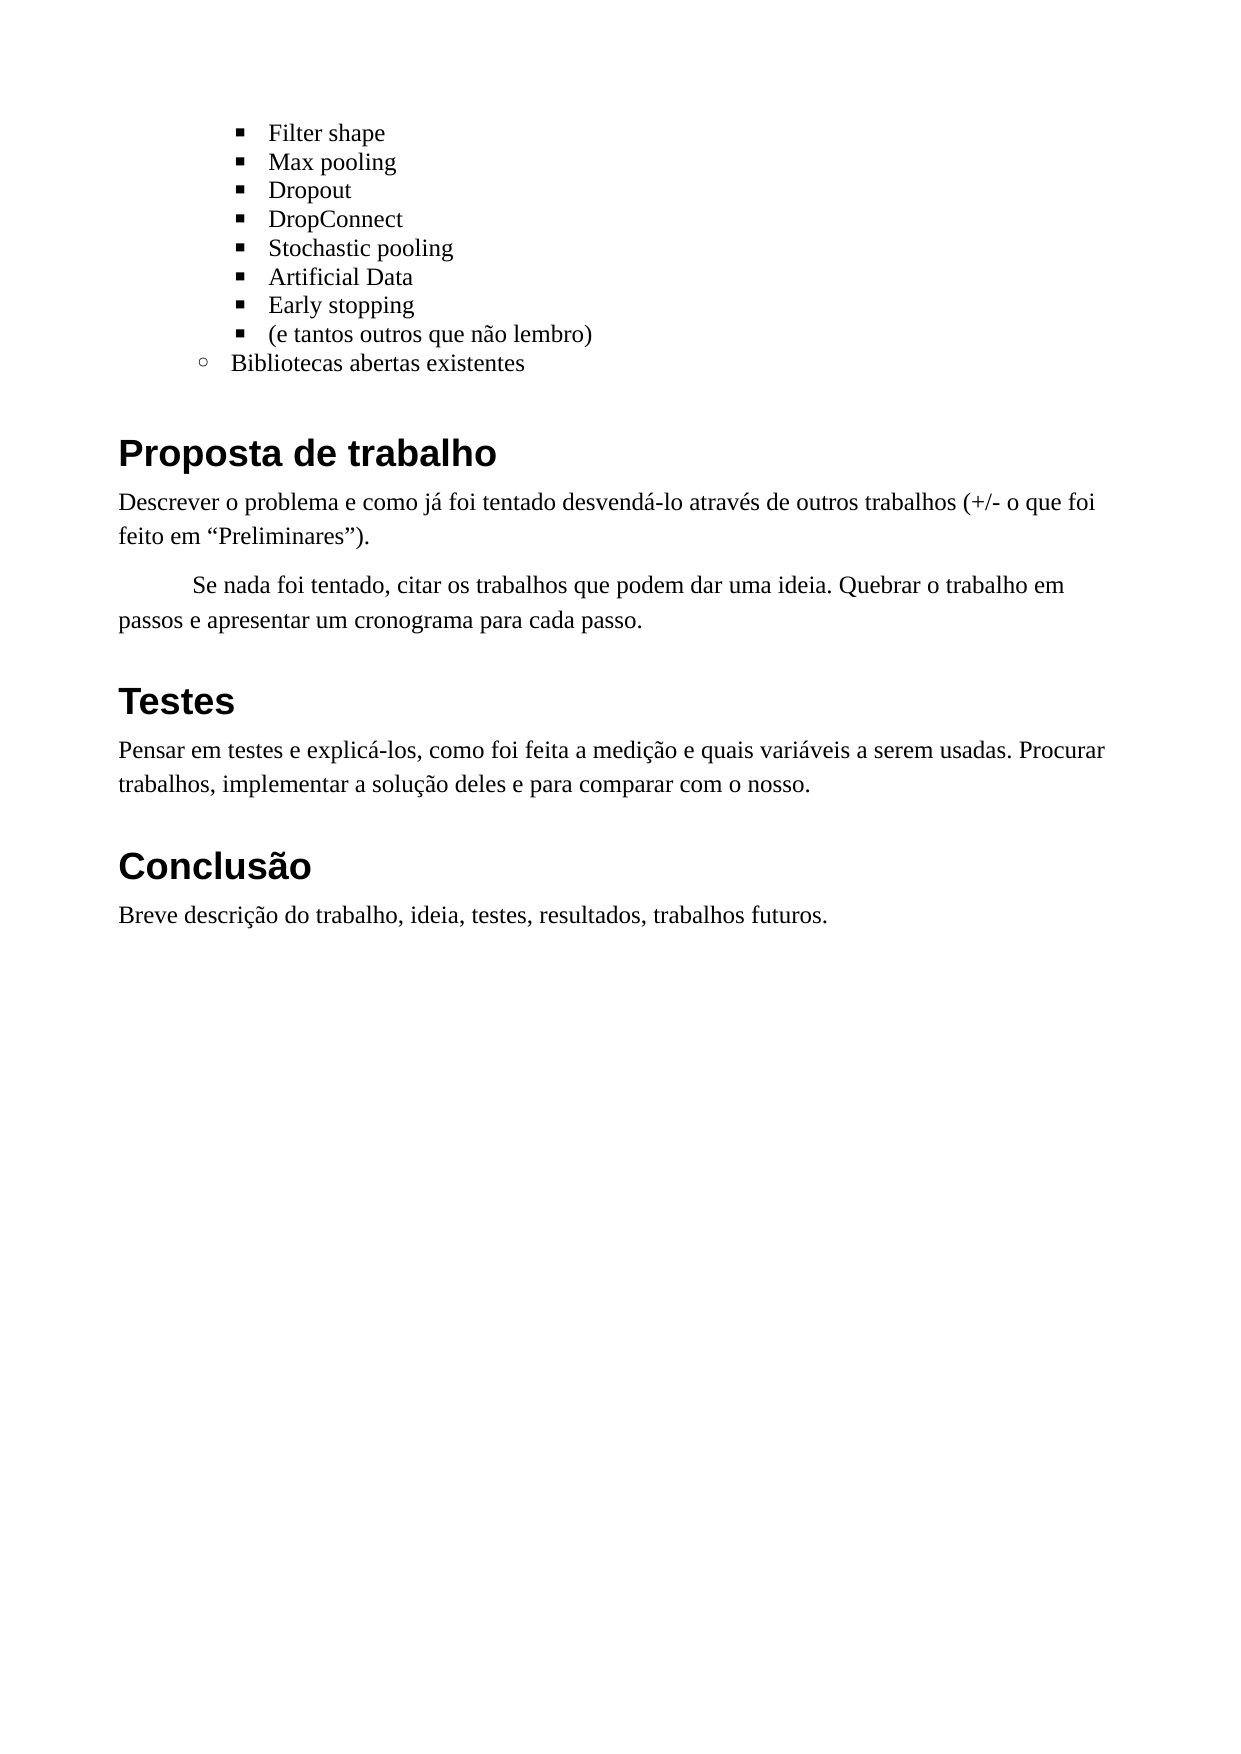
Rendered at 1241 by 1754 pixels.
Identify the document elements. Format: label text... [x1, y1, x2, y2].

list Max pooling [231, 147, 1122, 176]
subtitle Conclusão [118, 843, 1122, 887]
list Artificial Data [231, 262, 1122, 291]
subtitle Testes [118, 679, 1122, 722]
text Breve descrição do trabalho, ideia, testes, resultados, trabalhos futuros. [118, 900, 1122, 928]
list (e tantos outros que não lembro) [231, 319, 1122, 348]
list Stochastic pooling [231, 233, 1122, 262]
subtitle Proposta de trabalho [118, 431, 1122, 474]
text Pensar em testes e explicá-los, como foi feita a medição e quais variáveis a serem usadas. Procurar trabalhos, implementar a solução deles e para comparar com o nosso. [118, 735, 1122, 798]
list DropConnect [231, 204, 1122, 233]
list Bibliotecas abertas existentes [193, 348, 1122, 406]
text Descrever o problema e como já foi tentado desvendá-lo através de outros trabalhos (+/- o que foi feito em “Preliminares”). [118, 487, 1122, 550]
text Se nada foi tentado, citar os trabalhos que podem dar uma ideia. Quebrar o trabalho em passos e apresentar um cronograma para cada passo. [118, 570, 1122, 633]
list Dropout [231, 176, 1122, 204]
list Filter shape [231, 118, 1122, 147]
list Early stopping [231, 291, 1122, 319]
